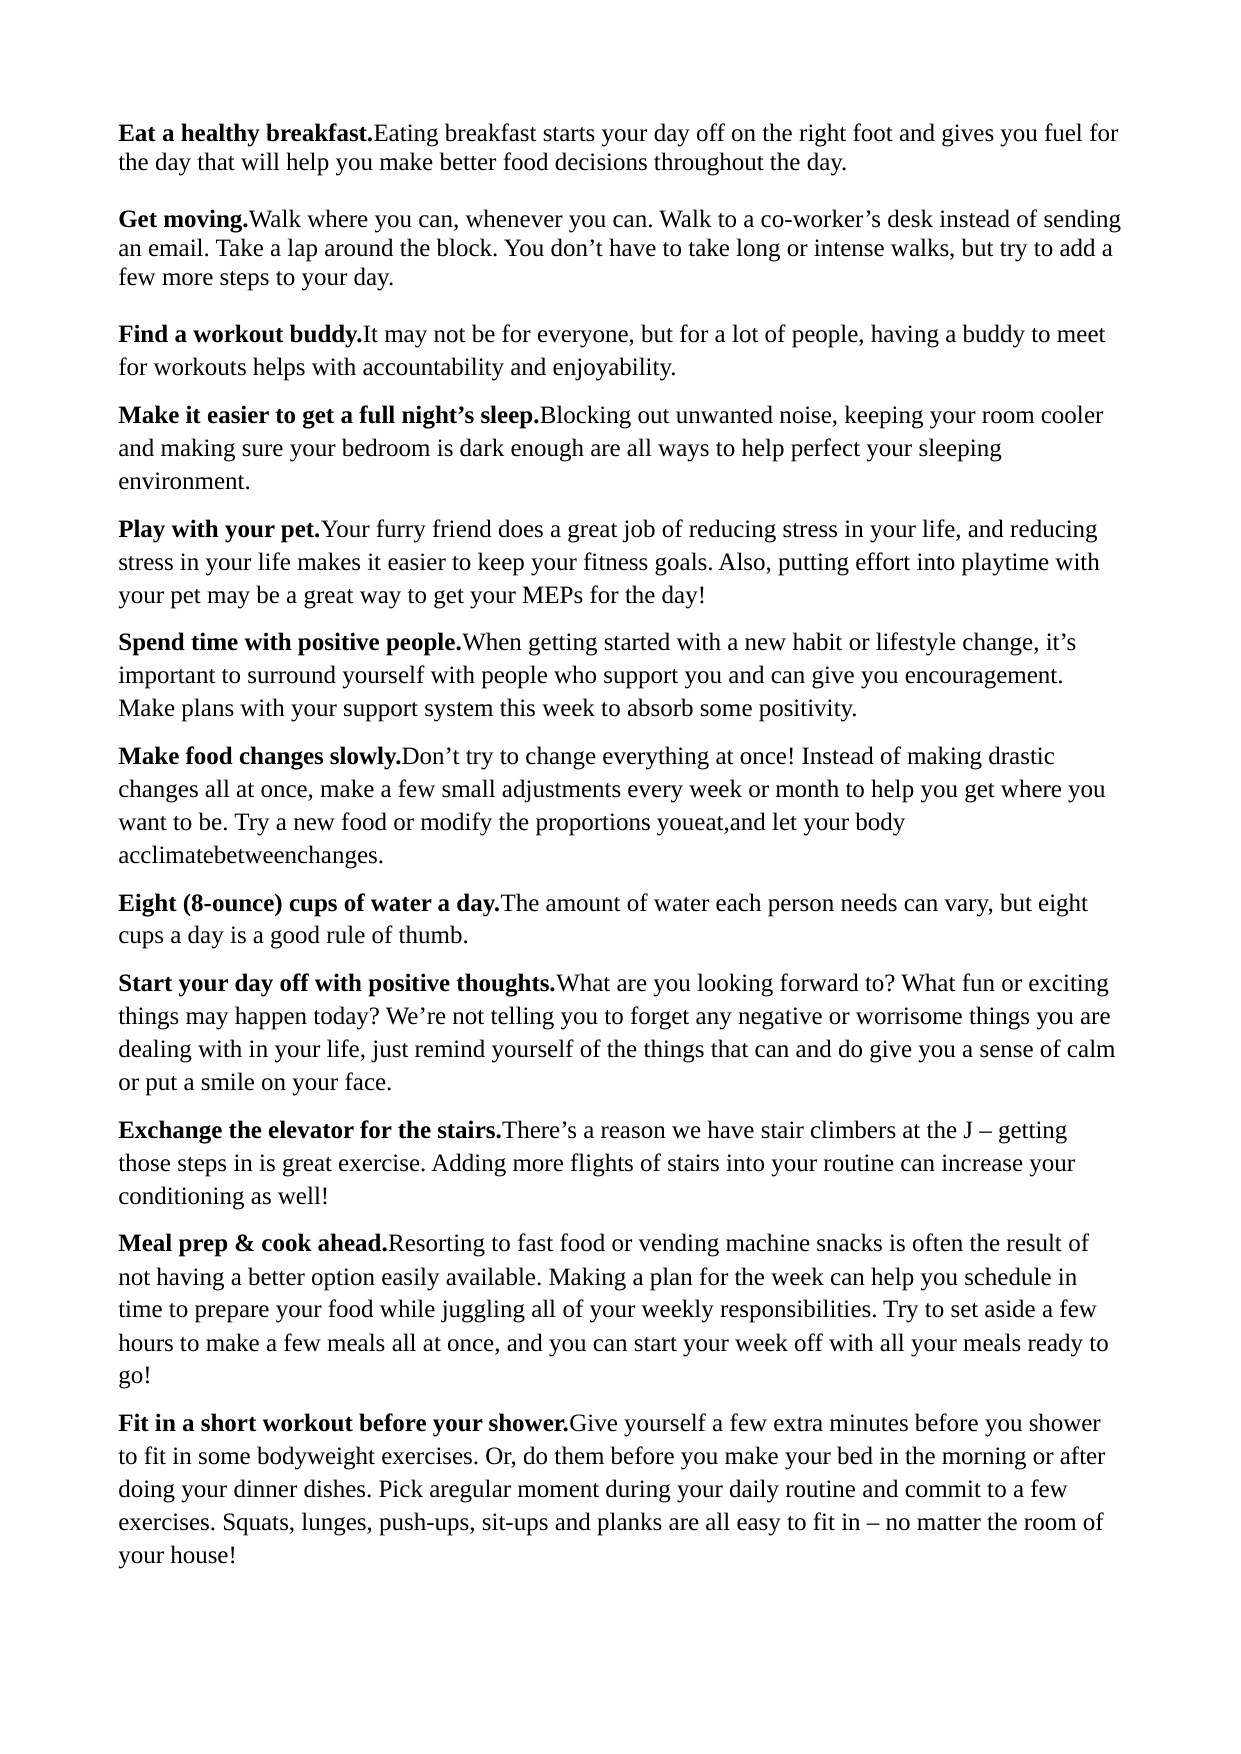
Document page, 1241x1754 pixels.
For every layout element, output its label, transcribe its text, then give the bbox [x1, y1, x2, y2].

text Play with your pet.Your furry friend does a great job of reducing stress in your life, and reducing stress in your life makes it easier to keep your fitness goals. Also, putting effort into playtime with your pet may be a great way to get your MEPs for the day! [118, 514, 1122, 608]
text Eat a healthy breakfast.Eating breakfast starts your day off on the right foot and gives you fuel for the day that will help you make better food decisions throughout the day. [118, 118, 1122, 176]
text Eight (8-ounce) cups of water a day.The amount of water each person needs can vary, but eight cups a day is a good rule of thumb. [118, 888, 1122, 949]
text Start your day off with positive thoughts.What are you looking forward to? What fun or exciting things may happen today? We’re not telling you to forget any negative or worrisome things you are dealing with in your life, just remind yourself of the things that can and do give you a sense of calm or put a smile on your face. [118, 968, 1122, 1096]
text Fit in a short workout before your shower.Give yourself a few extra minutes before you shower to fit in some bodyweight exercises. Or, do them before you make your bed in the morning or after doing your dinner dishes. Pick aregular moment during your daily routine and commit to a few exercises. Squats, lunges, push-ups, sit-ups and planks are all easy to fit in – no matter the room of your house! [118, 1408, 1122, 1569]
text Get moving.Walk where you can, whenever you can. Walk to a co-worker’s desk instead of sending an email. Take a lap around the block. You don’t have to take long or intense walks, but try to add a few more steps to your day. [118, 204, 1122, 291]
text Make it easier to get a full night’s sleep.Blocking out unwanted noise, keeping your room cooler and making sure your bedroom is dark enough are all ways to help perfect your sleeping environment. [118, 400, 1122, 495]
text Find a workout buddy.It may not be for everyone, but for a lot of people, having a buddy to meet for workouts helps with accountability and enjoyability. [118, 319, 1122, 381]
text Exchange the elevator for the stairs.There’s a reason we have stair climbers at the J – getting those steps in is great exercise. Adding more flights of stairs into your routine can increase your conditioning as well! [118, 1115, 1122, 1210]
text Spend time with positive people.When getting started with a new habit or lifestyle change, it’s important to surround yourself with people who support you and can give you encouragement. Make plans with your support system this week to absorb some positivity. [118, 627, 1122, 722]
text Meal prep & cook ahead.Resorting to fast food or vending machine snacks is often the result of not having a better option easily available. Making a plan for the week can help you schedule in time to prepare your food while juggling all of your weekly responsibilities. Try to set aside a few hours to make a few meals all at once, and you can start your week off with all your meals ready to go! [118, 1228, 1122, 1389]
text Make food changes slowly.Don’t try to change everything at once! Instead of making drastic changes all at once, make a few small adjustments every week or month to help you get where you want to be. Try a new food or modify the proportions youeat,and let your body acclimatebetweenchanges. [118, 741, 1122, 869]
